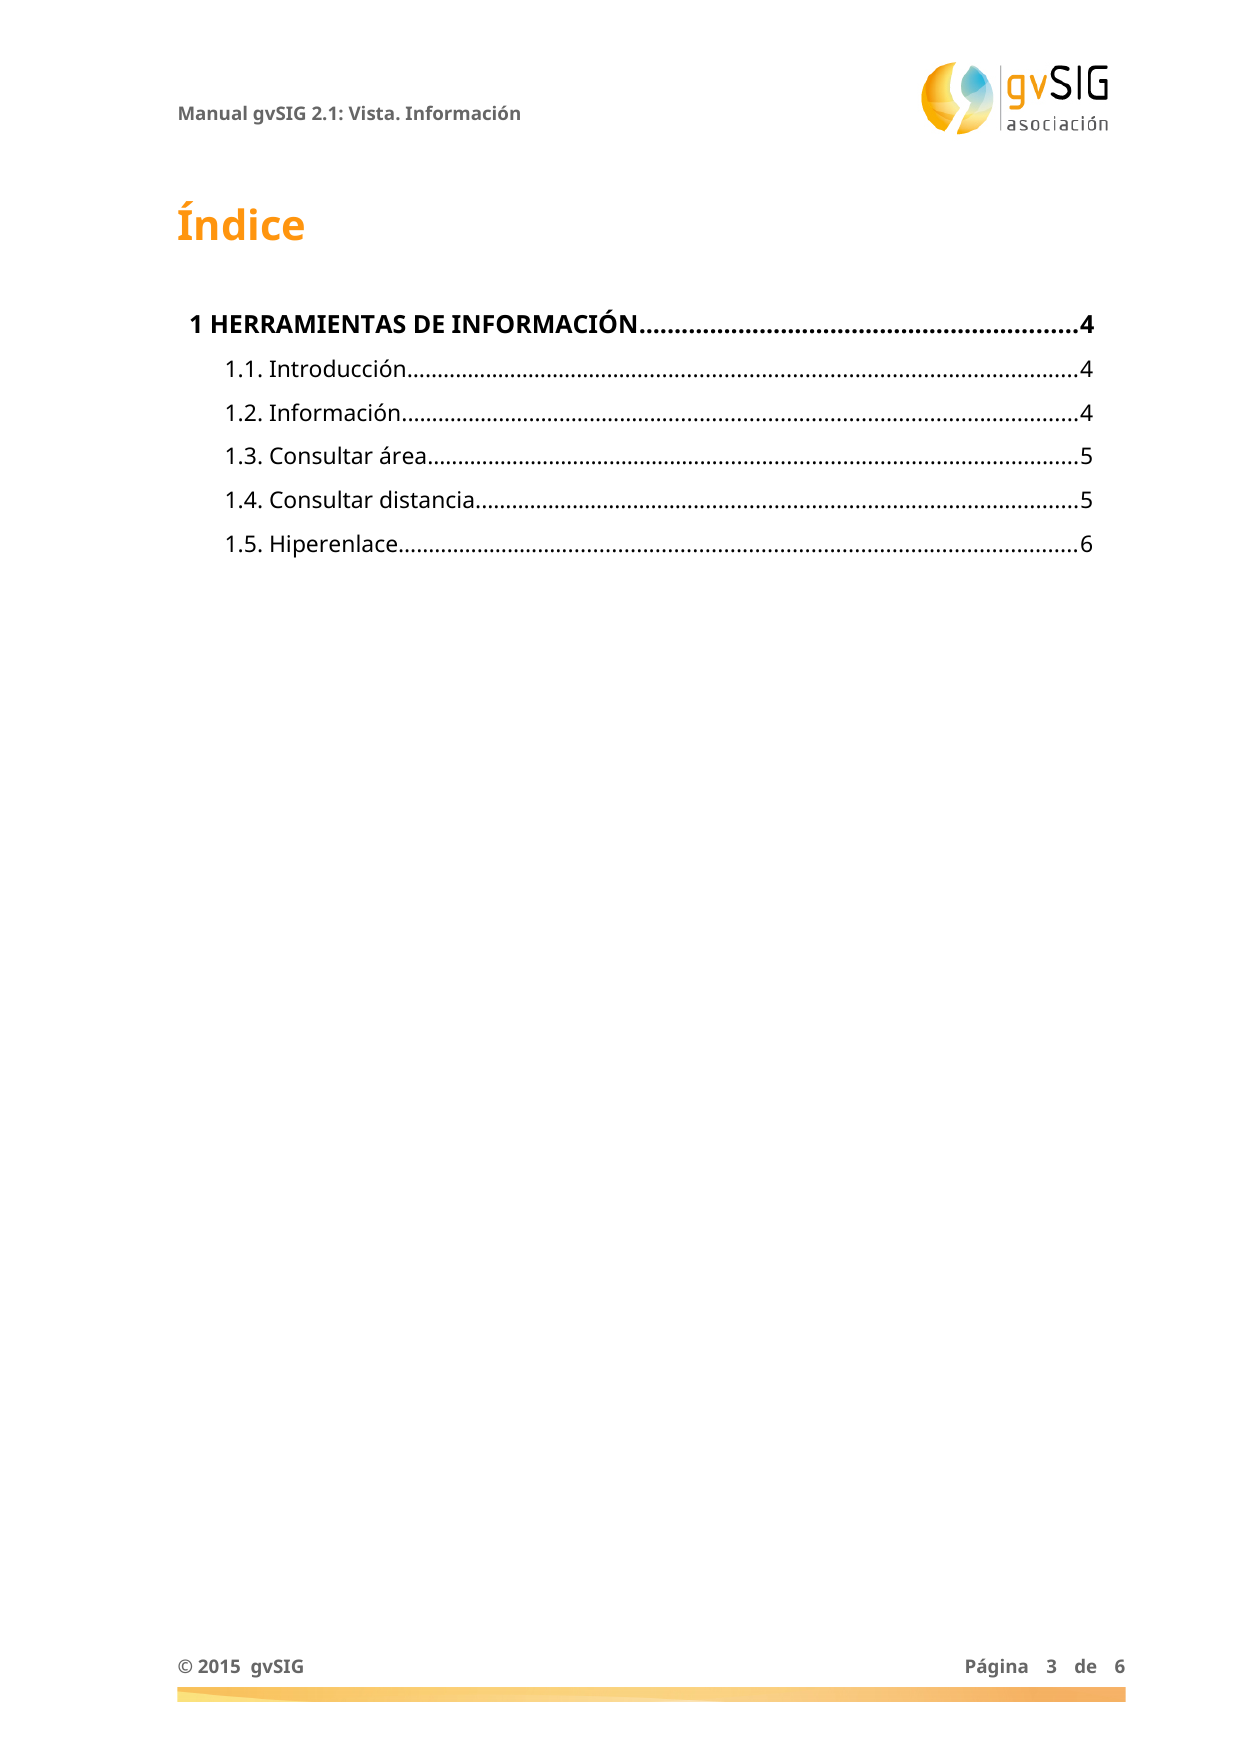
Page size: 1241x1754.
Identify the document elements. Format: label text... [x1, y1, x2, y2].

text 1.1. Introducción 4 [218, 353, 1125, 384]
text 1.3. Consultar área 5 [218, 440, 1125, 472]
picture [902, 47, 1122, 148]
text Índice [177, 196, 1125, 253]
text 1.5. Hiperenlace 6 [218, 528, 1125, 559]
picture [177, 1687, 1126, 1702]
text 1 Herramientas de información 4 [189, 306, 1125, 340]
text 1.4. Consultar distancia 5 [218, 484, 1125, 515]
text 1.2. Información 4 [218, 397, 1125, 428]
